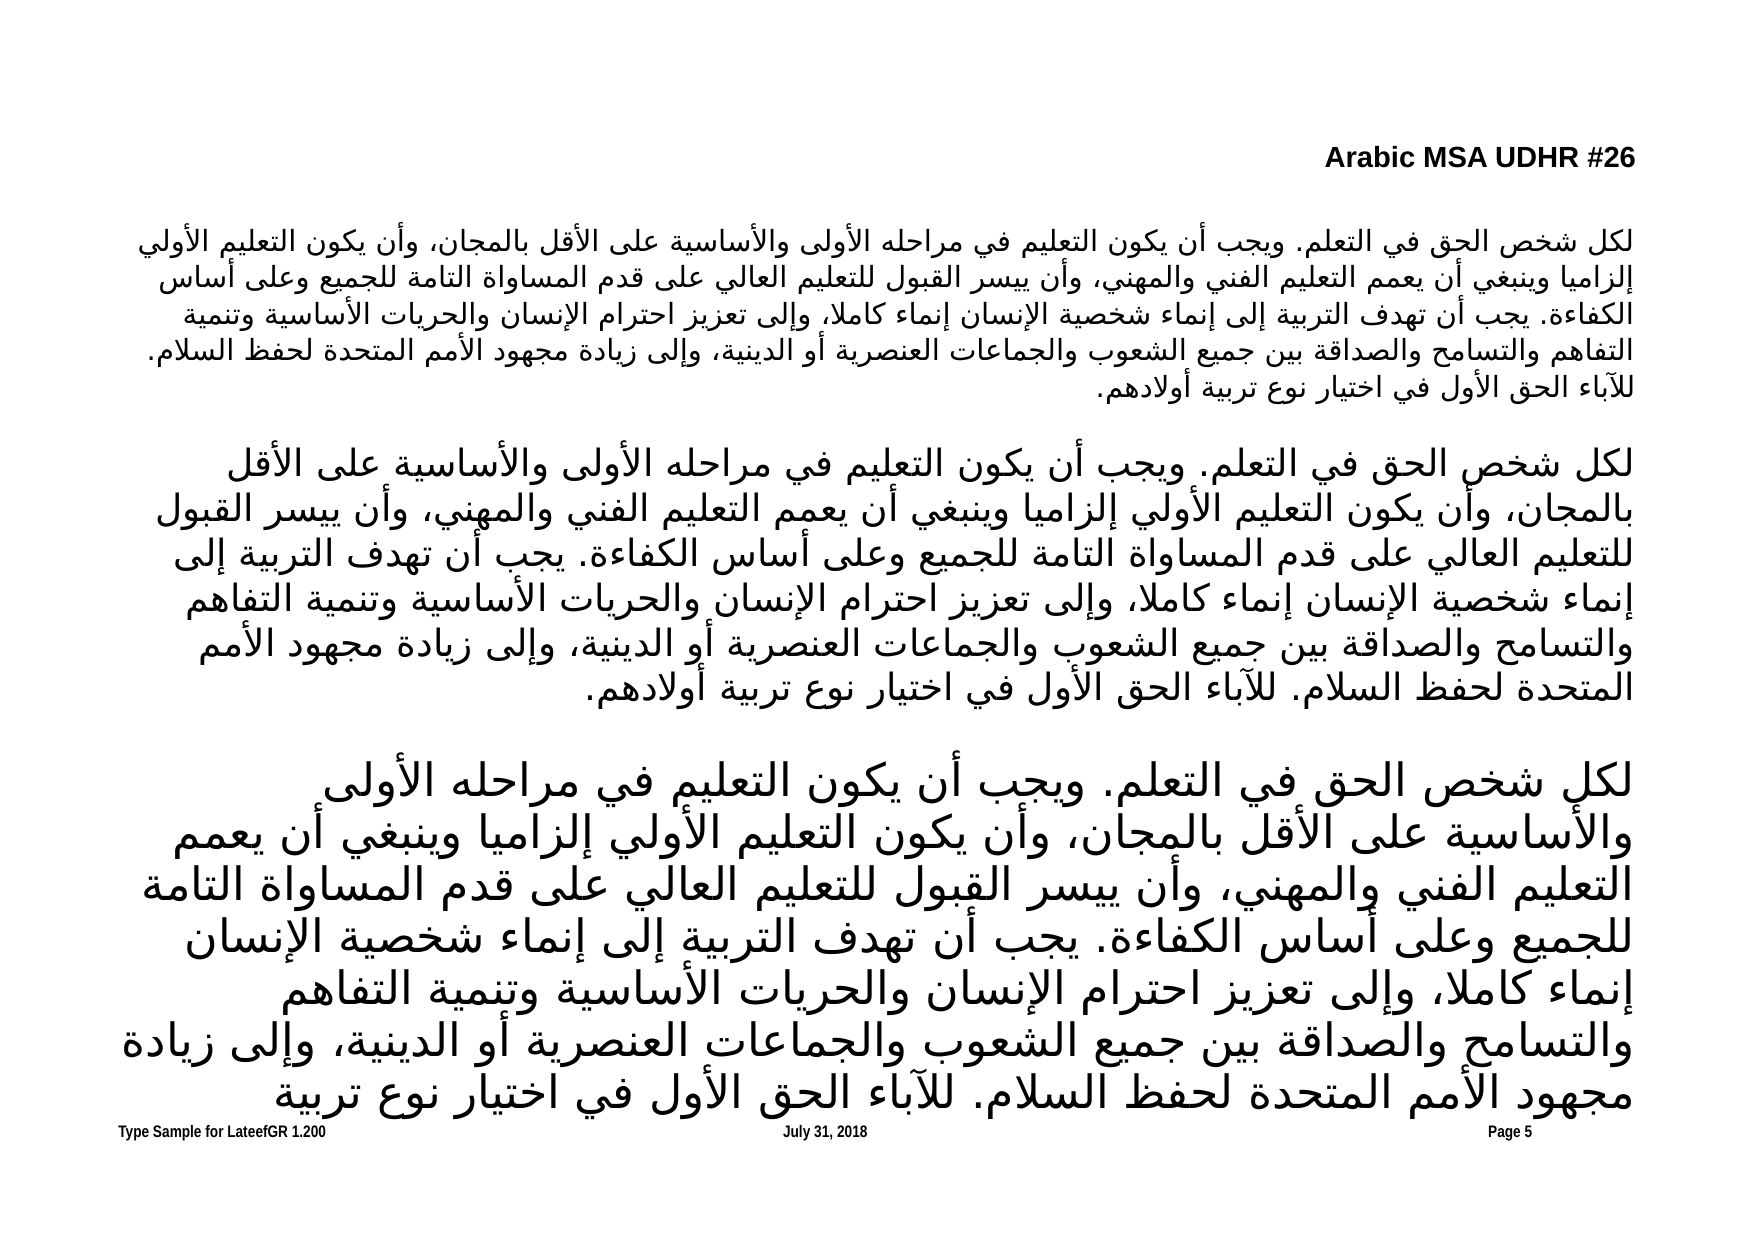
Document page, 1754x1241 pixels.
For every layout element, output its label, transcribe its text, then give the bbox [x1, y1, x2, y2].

text لكل شخص الحق في التعلم. ويجب أن يكون التعليم في مراحله الأولى والأساسية على الأقل بالمجان، وأن يكون التعليم الأولي إلزاميا وينبغي أن يعمم التعليم الفني والمهني، وأن ييسر القبول للتعليم العالي على قدم المساواة التامة للجميع وعلى أساس الكفاءة. يجب أن تهدف التربية إلى إنماء شخصية الإنسان إنماء كاملا، وإلى تعزيز احترام الإنسان والحريات الأساسية وتنمية التفاهم والتسامح والصداقة بين جميع الشعوب والجماعات العنصرية أو الدينية، وإلى زيادة مجهود الأمم المتحدة لحفظ السلام. للآباء الحق الأول في اختيار نوع تربية أولادهم. [118, 222, 1636, 404]
text لكل شخص الحق في التعلم. ويجب أن يكون التعليم في مراحله الأولى والأساسية على الأقل بالمجان، وأن يكون التعليم الأولي إلزاميا وينبغي أن يعمم التعليم الفني والمهني، وأن ييسر القبول للتعليم العالي على قدم المساواة التامة للجميع وعلى أساس الكفاءة. يجب أن تهدف التربية إلى إنماء شخصية الإنسان إنماء كاملا، وإلى تعزيز احترام الإنسان والحريات الأساسية وتنمية التفاهم والتسامح والصداقة بين جميع الشعوب والجماعات العنصرية أو الدينية، وإلى زيادة مجهود الأمم المتحدة لحفظ السلام. للآباء الحق الأول في اختيار نوع تربية أولادهم. [118, 441, 1636, 710]
subtitle Arabic MSA UDHR #26 [118, 140, 1636, 173]
text لكل شخص الحق في التعلم. ويجب أن يكون التعليم في مراحله الأولى والأساسية على الأقل بالمجان، وأن يكون التعليم الأولي إلزاميا وينبغي أن يعمم التعليم الفني والمهني، وأن ييسر القبول للتعليم العالي على قدم المساواة التامة للجميع وعلى أساس الكفاءة. يجب أن تهدف التربية إلى إنماء شخصية الإنسان إنماء كاملا، وإلى تعزيز احترام الإنسان والحريات الأساسية وتنمية التفاهم والتسامح والصداقة بين جميع الشعوب والجماعات العنصرية أو الدينية، وإلى زيادة مجهود الأمم المتحدة لحفظ السلام. للآباء الحق الأول في اختيار نوع تربية أولادهم. [118, 754, 1636, 1119]
